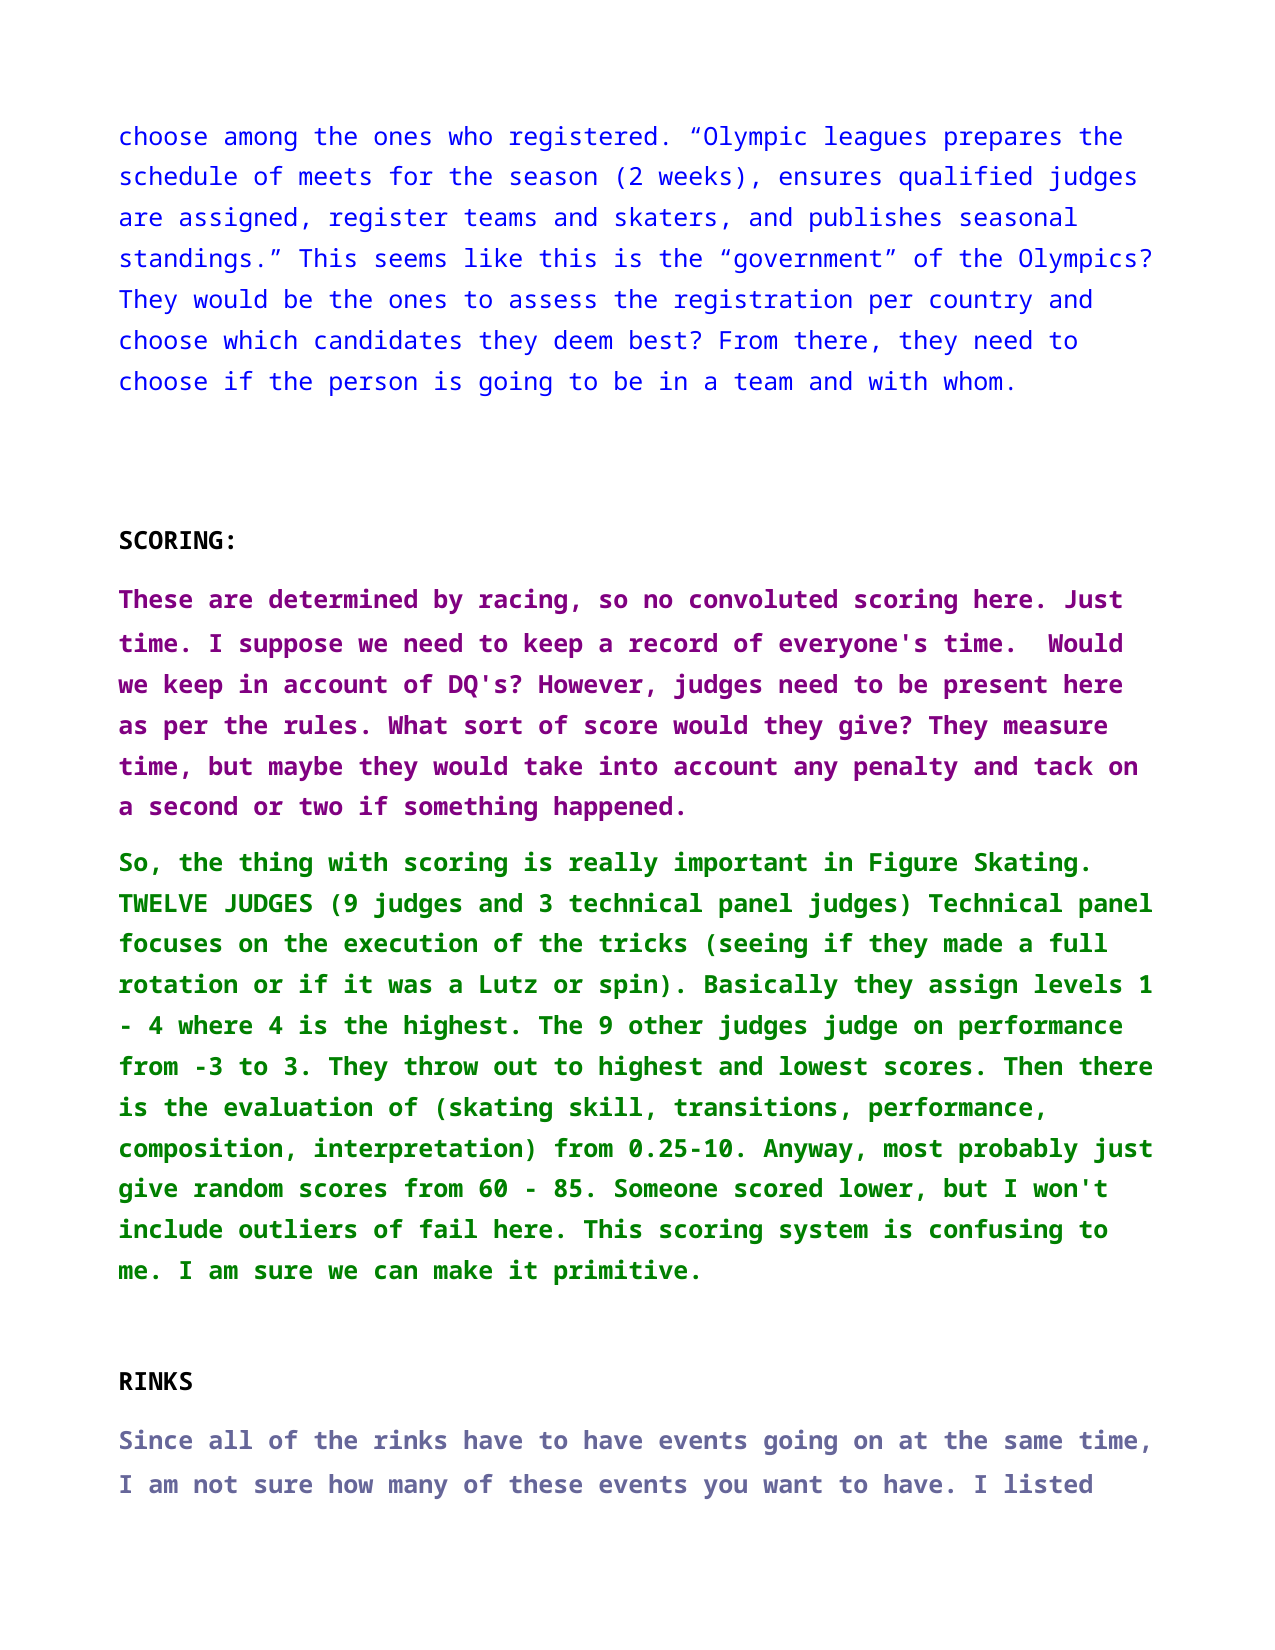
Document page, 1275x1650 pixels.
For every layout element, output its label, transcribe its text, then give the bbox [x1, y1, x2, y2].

text So, the thing with scoring is really important in Figure Skating. TWELVE JUDGES (9 judges and 3 technical panel judges) Technical panel focuses on the execution of the tricks (seeing if they made a full rotation or if it was a Lutz or spin). Basically they assign levels 1 - 4 where 4 is the highest. The 9 other judges judge on performance from -3 to 3. They throw out to highest and lowest scores. Then there is the evaluation of (skating skill, transitions, performance, composition, interpretation) from 0.25-10. Anyway, most probably just give random scores from 60 - 85. Someone scored lower, but I won't include outliers of fail here. This scoring system is confusing to me. I am sure we can make it primitive. [118, 844, 1157, 1287]
text ﻿Since all of the rinks have to have events going on at the same time, I am not sure how many of these events you want to have. I listed [118, 1423, 1157, 1500]
text choose among the ones who registered. “Olympic leagues prepares the schedule of meets for the season (2 weeks), ensures qualified judges are assigned, register teams and skaters, and publishes seasonal standings.” This seems like this is the “government” of the Olympics? They would be the ones to assess the registration per country and choose which candidates they deem best? From there, they need to choose if the person is going to be in a team and with whom. [118, 118, 1157, 397]
text ﻿RINKS [118, 1364, 1157, 1401]
text ﻿SCORING: [118, 523, 1157, 560]
text ﻿These are determined by racing, so no convoluted scoring here. Just time. I suppose we need to keep a record of everyone's time. Would we keep in account of DQ's? However, judges need to be present here as per the rules. What sort of score would they give? They measure time, but maybe they would take into account any penalty and tack on a second or two if something happened. [118, 582, 1157, 823]
